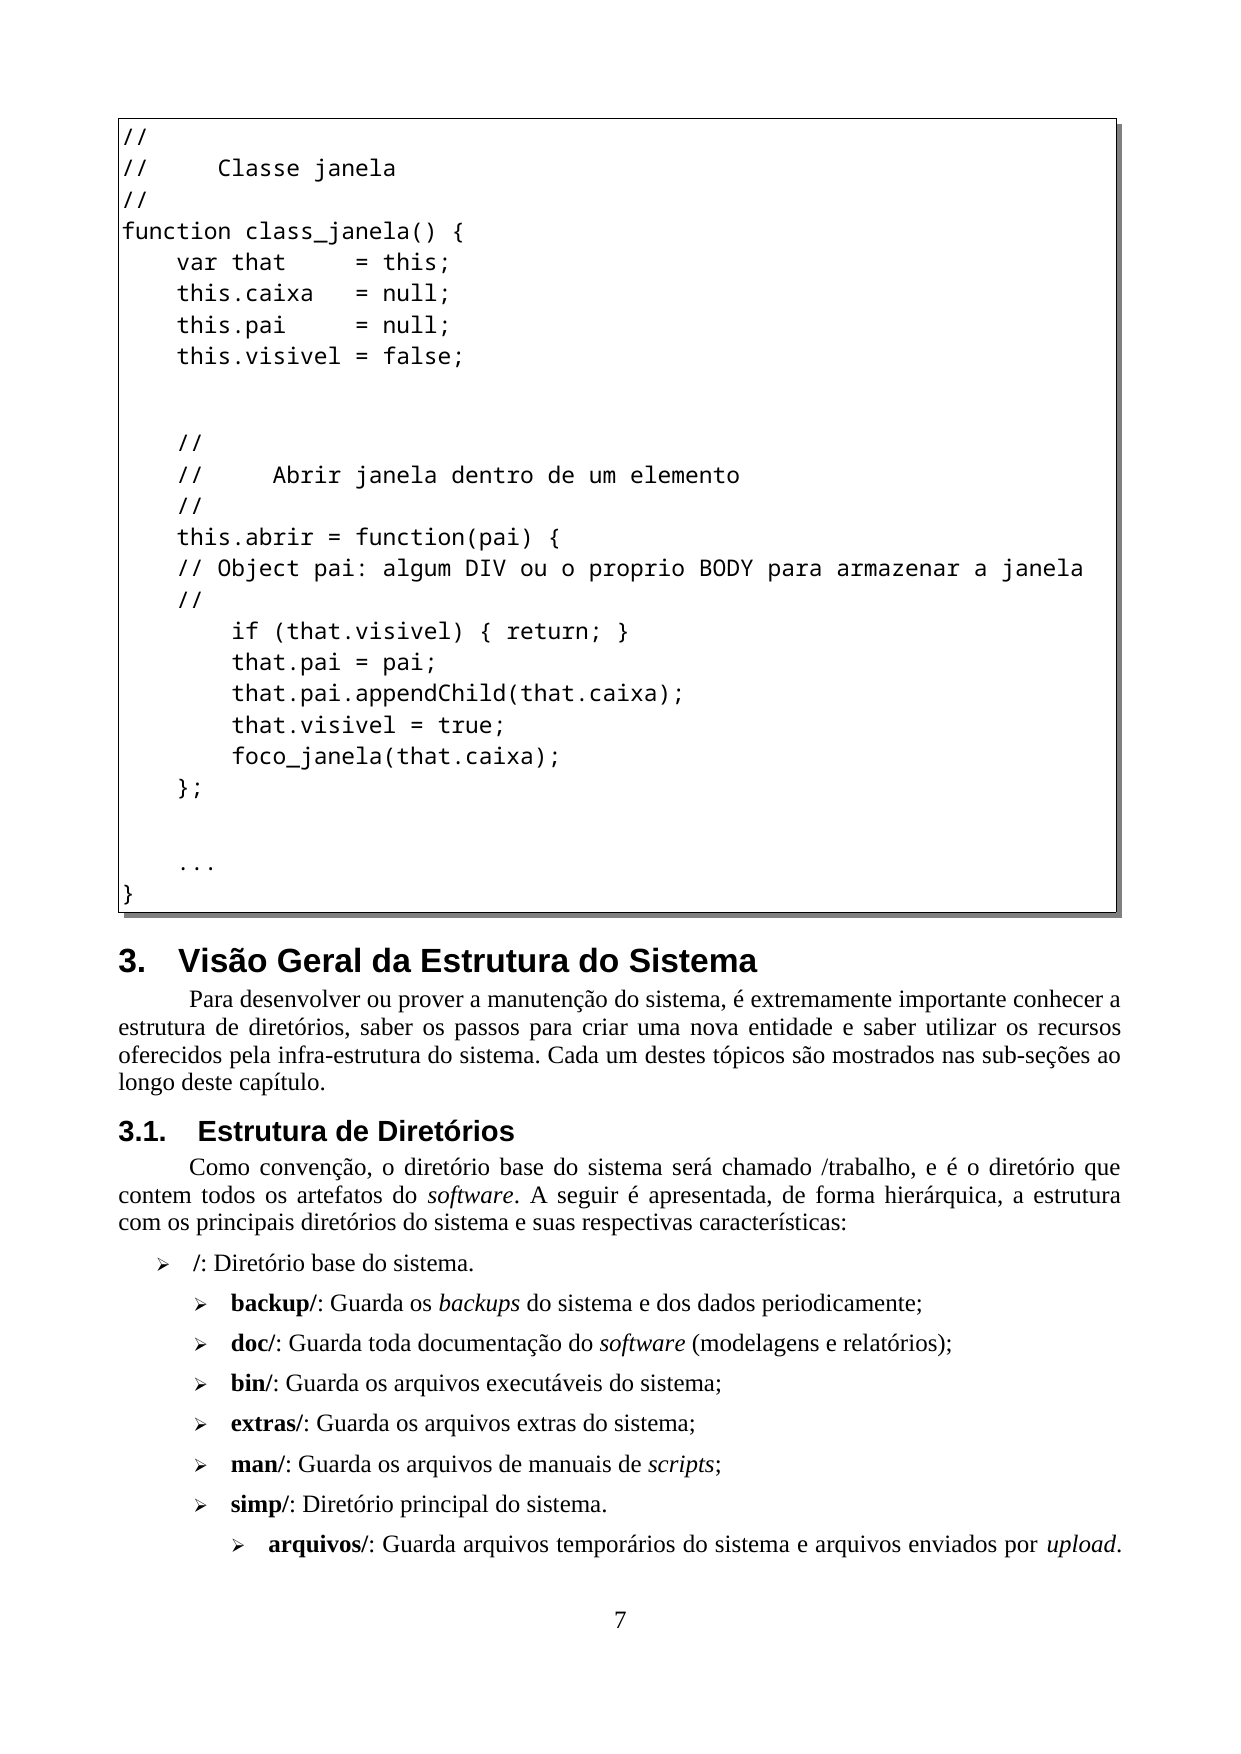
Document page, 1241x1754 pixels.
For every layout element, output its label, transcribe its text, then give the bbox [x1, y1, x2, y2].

text // // Classe janela // function class_janela() { var that = this; this.caixa = null; this.pai = null; this.visivel = false; [119, 119, 1116, 371]
list man/: Guarda os arquivos de manuais de scripts; [193, 1450, 1122, 1477]
subtitle Estrutura de Diretórios [118, 1114, 1122, 1147]
list /: Diretório base do sistema. [156, 1249, 1122, 1276]
text Como convenção, o diretório base do sistema será chamado /trabalho, e é o diretório que contem todos os artefatos do software. A seguir é apresentada, de forma hierárquica, a estrutura com os principais diretórios do sistema e suas respectivas características: [118, 1153, 1122, 1236]
list bin/: Guarda os arquivos executáveis do sistema; [193, 1369, 1122, 1397]
subtitle Visão Geral da Estrutura do Sistema [118, 942, 1122, 979]
text ... } [119, 812, 1116, 912]
list arquivos/: Guarda arquivos temporários do sistema e arquivos enviados por upload. [231, 1530, 1122, 1558]
list backup/: Guarda os backups do sistema e dos dados periodicamente; [193, 1289, 1122, 1317]
list simp/: Diretório principal do sistema. [193, 1490, 1122, 1518]
text // // Abrir janela dentro de um elemento // this.abrir = function(pai) { // Object pai: algum DIV ou o proprio BODY para armazenar a janela // if (that.visivel) { return; } that.pai = pai; that.pai.appendChild(that.caixa); that.visivel = true; foco_janela(that.caixa); }; [119, 424, 1116, 802]
text Para desenvolver ou prover a manutenção do sistema, é extremamente importante conhecer a estrutura de diretórios, saber os passos para criar uma nova entidade e saber utilizar os recursos oferecidos pela infra-estrutura do sistema. Cada um destes tópicos são mostrados nas sub-seções ao longo deste capítulo. [118, 985, 1122, 1096]
list doc/: Guarda toda documentação do software (modelagens e relatórios); [193, 1329, 1122, 1357]
list extras/: Guarda os arquivos extras do sistema; [193, 1409, 1122, 1437]
